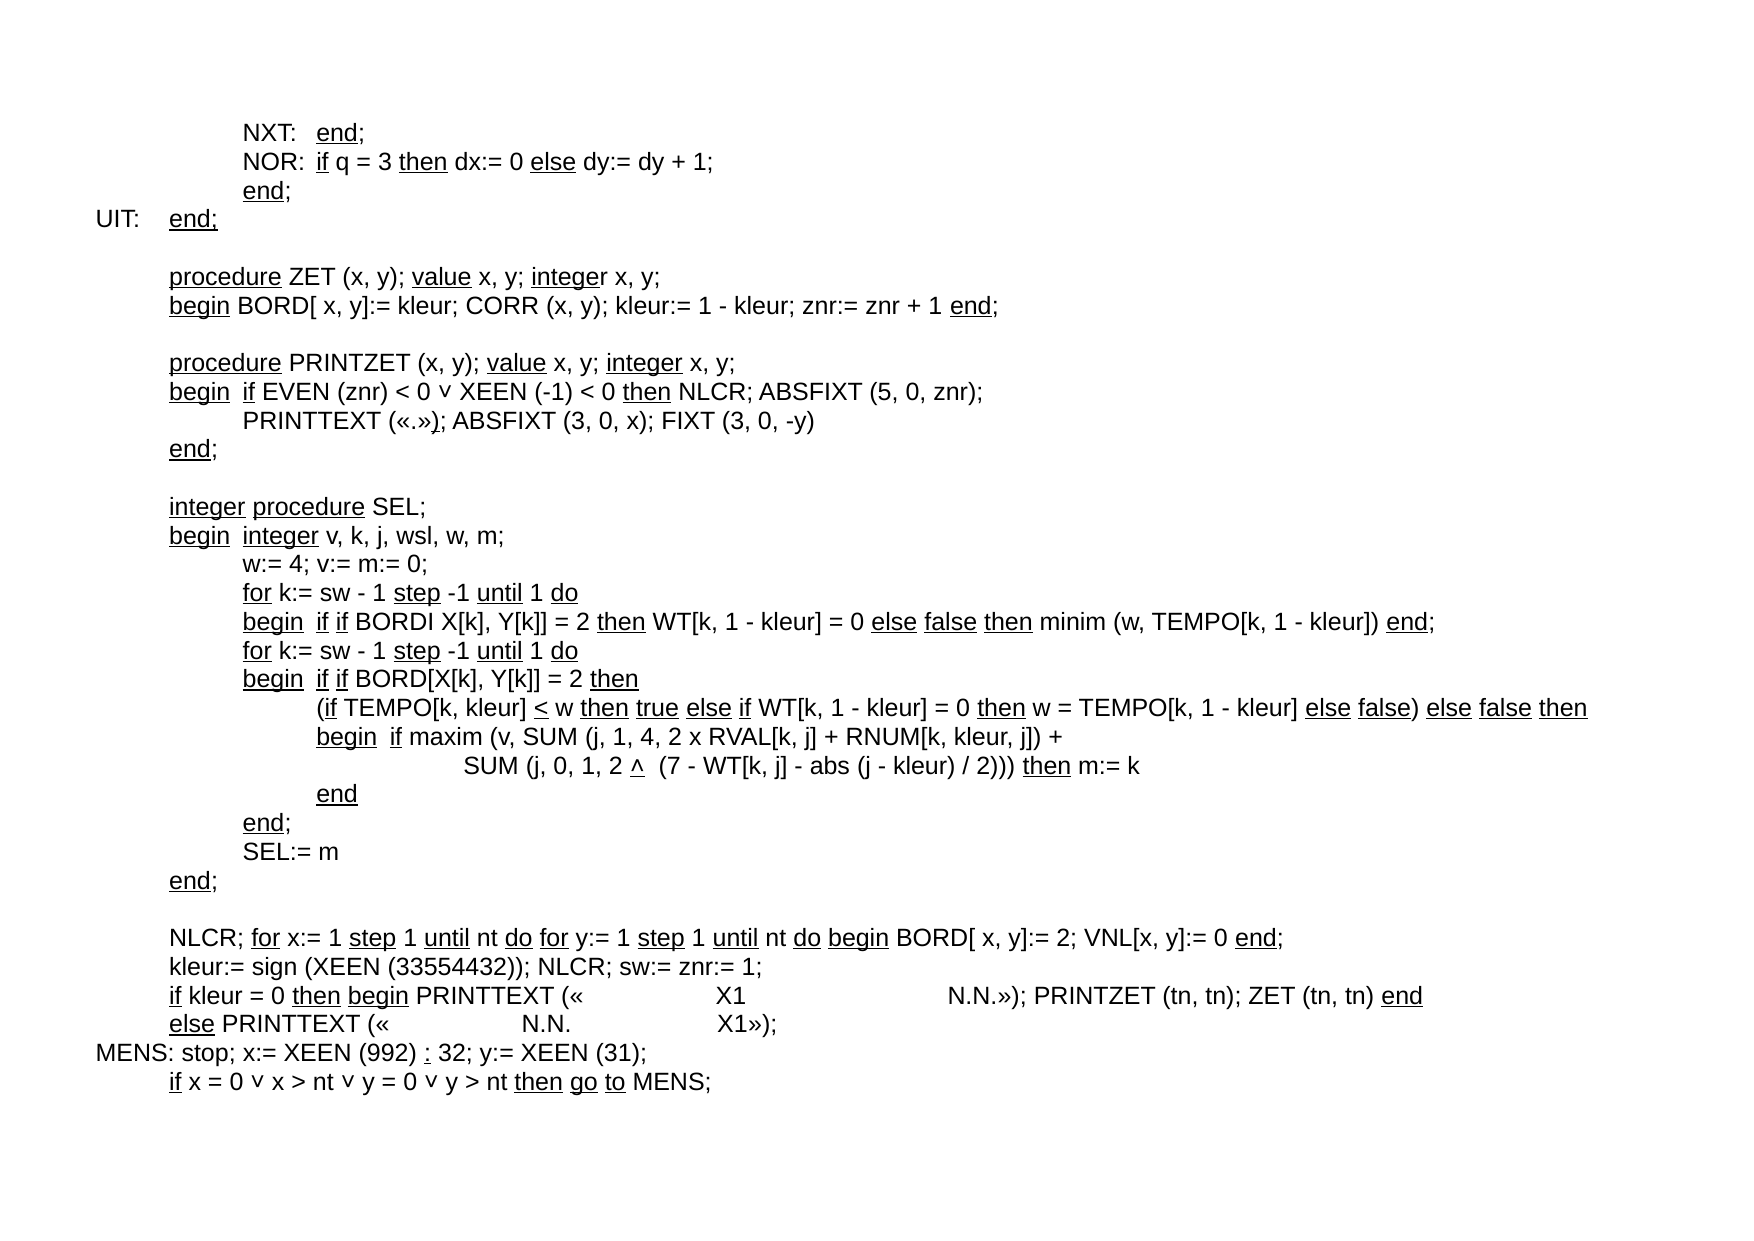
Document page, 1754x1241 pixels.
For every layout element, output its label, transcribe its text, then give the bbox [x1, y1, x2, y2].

text integer procedure SEL; [22, 463, 1731, 521]
text end [22, 779, 1731, 808]
text MENS: stop; x:= XEEN (992) : 32; y:= XEEN (31); [22, 1038, 1731, 1067]
text begin if if BORD[X[k], Y[k]] = 2 then (if TEMPO[k, kleur] < w then true else if WT[k, 1 - kleur] = 0 then w = TEMPO[k, 1 - kleur] else false) else false then [22, 664, 1731, 722]
text for k:= sw - 1 step -1 until 1 do [22, 636, 1731, 664]
text if kleur = 0 then begin PRINTTEXT (« X1 N.N.»); PRINTZET (tn, tn); ZET (tn, tn) end [22, 981, 1731, 1009]
text begin if EVEN (znr) < 0 ˅ XEEN (-1) < 0 then NLCR; ABSFIXT (5, 0, znr); PRINTTEXT («.»); ABSFIXT (3, 0, x); FIXT (3, 0, -y) [22, 377, 1731, 434]
text end; [22, 176, 1731, 204]
text end; [22, 434, 1731, 463]
text begin if maxim (v, SUM (j, 1, 4, 2 x RVAL[k, j] + RNUM[k, kleur, j]) + SUM (j, 0, 1, 2 ˄ (7 - WT[k, j] - abs (j - kleur) / 2))) then m:= k [22, 722, 1731, 779]
text begin BORD[ x, y]:= kleur; CORR (x, y); kleur:= 1 - kleur; znr:= znr + 1 end; procedure PRINTZET (x, y); value x, y; integer x, y; [22, 291, 1731, 377]
text end; [22, 866, 1731, 894]
text begin if if BORDI X[k], Y[k]] = 2 then WT[k, 1 - kleur] = 0 else false then minim (w, TEMPO[k, 1 - kleur]) end; [22, 607, 1731, 636]
text begin integer v, k, j, wsl, w, m; w:= 4; v:= m:= 0; [22, 521, 1731, 578]
text procedure ZET (x, y); value x, y; integer x, y; [22, 262, 1731, 291]
text UIT: end; [22, 204, 1731, 233]
text kleur:= sign (XEEN (33554432)); NLCR; sw:= znr:= 1; [22, 952, 1731, 981]
text if x = 0 ˅ x > nt ˅ y = 0 ˅ y > nt then go to MENS; [22, 1067, 1731, 1096]
text NOR: if q = 3 then dx:= 0 else dy:= dy + 1; [22, 147, 1731, 176]
text else PRINTTEXT (« N.N. X1»); [22, 1009, 1731, 1038]
text NLCR; for x:= 1 step 1 until nt do for y:= 1 step 1 until nt do begin BORD[ x, y]:= 2; VNL[x, y]:= 0 end; [22, 894, 1731, 952]
text for k:= sw - 1 step -1 until 1 do [22, 578, 1731, 607]
text end; SEL:= m [22, 808, 1731, 866]
text NXT: end; [22, 118, 1731, 147]
